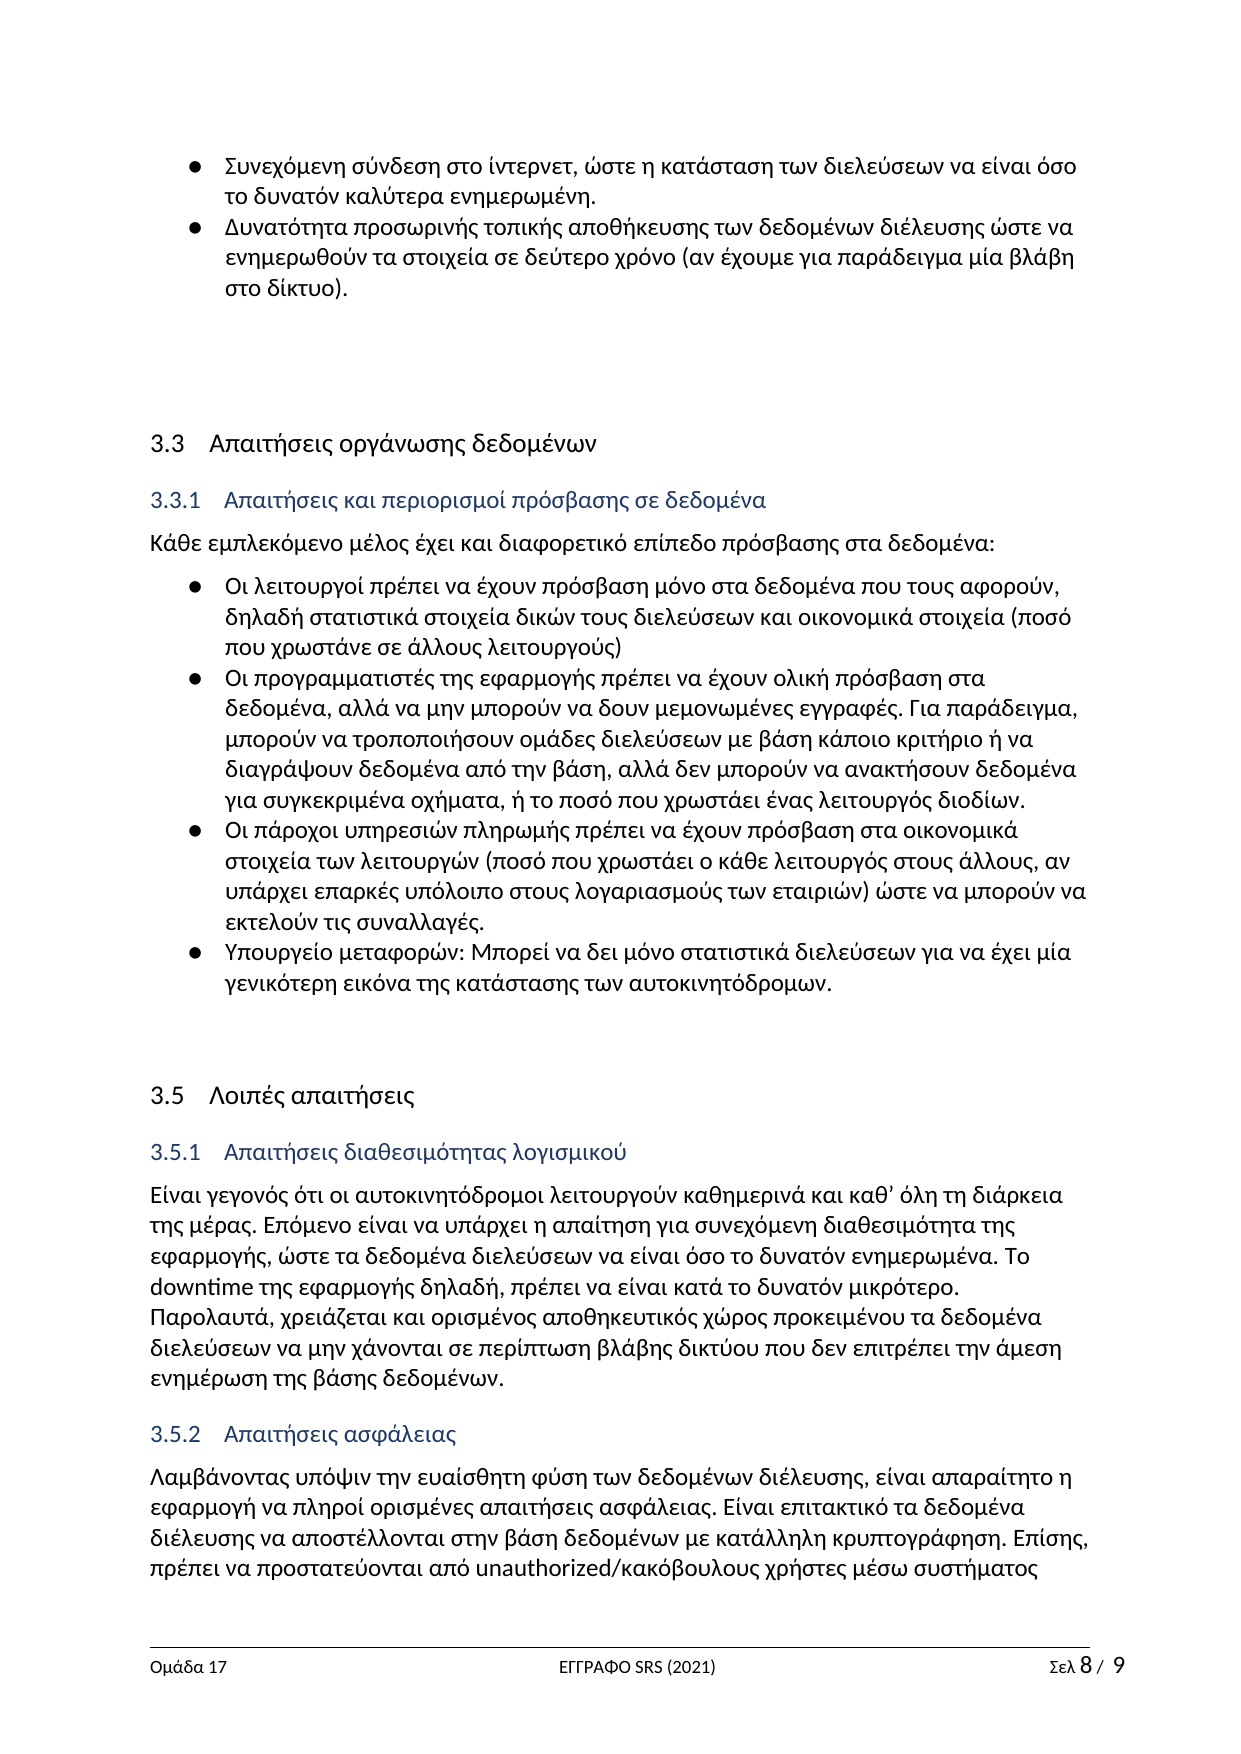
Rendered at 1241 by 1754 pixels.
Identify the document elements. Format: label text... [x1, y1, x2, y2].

subtitle 3.3.1 Απαιτήσεις και περιορισμοί πρόσβασης σε δεδομένα [150, 484, 1090, 515]
text Είναι γεγονός ότι οι αυτοκινητόδρομοι λειτουργούν καθημερινά και καθ’ όλη τη διάρκεια της μέρας. Επόμενο είναι να υπάρχει η απαίτηση για συνεχόμενη διαθεσιμότητα της εφαρμογής, ώστε τα δεδομένα διελεύσεων να είναι όσο το δυνατόν ενημερωμένα. Το downtime της εφαρμογής δηλαδή, πρέπει να είναι κατά το δυνατόν μικρότερο. Παρολαυτά, χρειάζεται και ορισμένος αποθηκευτικός χώρος προκειμένου τα δεδομένα διελεύσεων να μην χάνονται σε περίπτωση βλάβης δικτύου που δεν επιτρέπει την άμεση ενημέρωση της βάσης δεδομένων. [150, 1179, 1090, 1393]
subtitle 3.5.1 Απαιτήσεις διαθεσιμότητας λογισμικού [150, 1136, 1090, 1167]
list Οι προγραμματιστές της εφαρμογής πρέπει να έχουν ολική πρόσβαση στα δεδομένα, αλλά να μην μπορούν να δουν μεμονωμένες εγγραφές. Για παράδειγμα, μπορούν να τροποποιήσουν ομάδες διελεύσεων με βάση κάποιο κριτήριο ή να διαγράψουν δεδομένα από την βάση, αλλά δεν μπορούν να ανακτήσουν δεδομένα για συγκεκριμένα οχήματα, ή το ποσό που χρωστάει ένας λειτουργός διοδίων. [187, 662, 1090, 814]
subtitle 3.3 Απαιτήσεις οργάνωσης δεδομένων [150, 426, 1090, 459]
subtitle 3.5 Λοιπές απαιτήσεις [150, 1078, 1090, 1111]
list Οι πάροχοι υπηρεσιών πληρωμής πρέπει να έχουν πρόσβαση στα οικονομικά στοιχεία των λειτουργών (ποσό που χρωστάει ο κάθε λειτουργός στους άλλους, αν υπάρχει επαρκές υπόλοιπο στους λογαριασμούς των εταιριών) ώστε να μπορούν να εκτελούν τις συναλλαγές. [187, 814, 1090, 936]
text Λαμβάνοντας υπόψιν την ευαίσθητη φύση των δεδομένων διέλευσης, είναι απαραίτητο η εφαρμογή να πληροί ορισμένες απαιτήσεις ασφάλειας. Είναι επιτακτικό τα δεδομένα διέλευσης να αποστέλλονται στην βάση δεδομένων με κατάλληλη κρυπτογράφηση. Επίσης, πρέπει να προστατεύονται από unauthorized/κακόβουλους χρήστες μέσω συστήματος [150, 1461, 1090, 1583]
list Υπουργείο μεταφορών: Μπορεί να δει μόνο στατιστικά διελεύσεων για να έχει μία γενικότερη εικόνα της κατάστασης των αυτοκινητόδρομων. [187, 936, 1090, 997]
subtitle 3.5.2 Απαιτήσεις ασφάλειας [150, 1418, 1090, 1448]
list Δυνατότητα προσωρινής τοπικής αποθήκευσης των δεδομένων διέλευσης ώστε να ενημερωθούν τα στοιχεία σε δεύτερο χρόνο (αν έχουμε για παράδειγμα μία βλάβη στο δίκτυο). [187, 211, 1090, 303]
list Συνεχόμενη σύνδεση στο ίντερνετ, ώστε η κατάσταση των διελεύσεων να είναι όσο το δυνατόν καλύτερα ενημερωμένη. [187, 150, 1090, 211]
list Οι λειτουργοί πρέπει να έχουν πρόσβαση μόνο στα δεδομένα που τους αφορούν, δηλαδή στατιστικά στοιχεία δικών τους διελεύσεων και οικονομικά στοιχεία (ποσό που χρωστάνε σε άλλους λειτουργούς) [187, 570, 1090, 662]
text Κάθε εμπλεκόμενο μέλος έχει και διαφορετικό επίπεδο πρόσβασης στα δεδομένα: [150, 527, 1090, 558]
